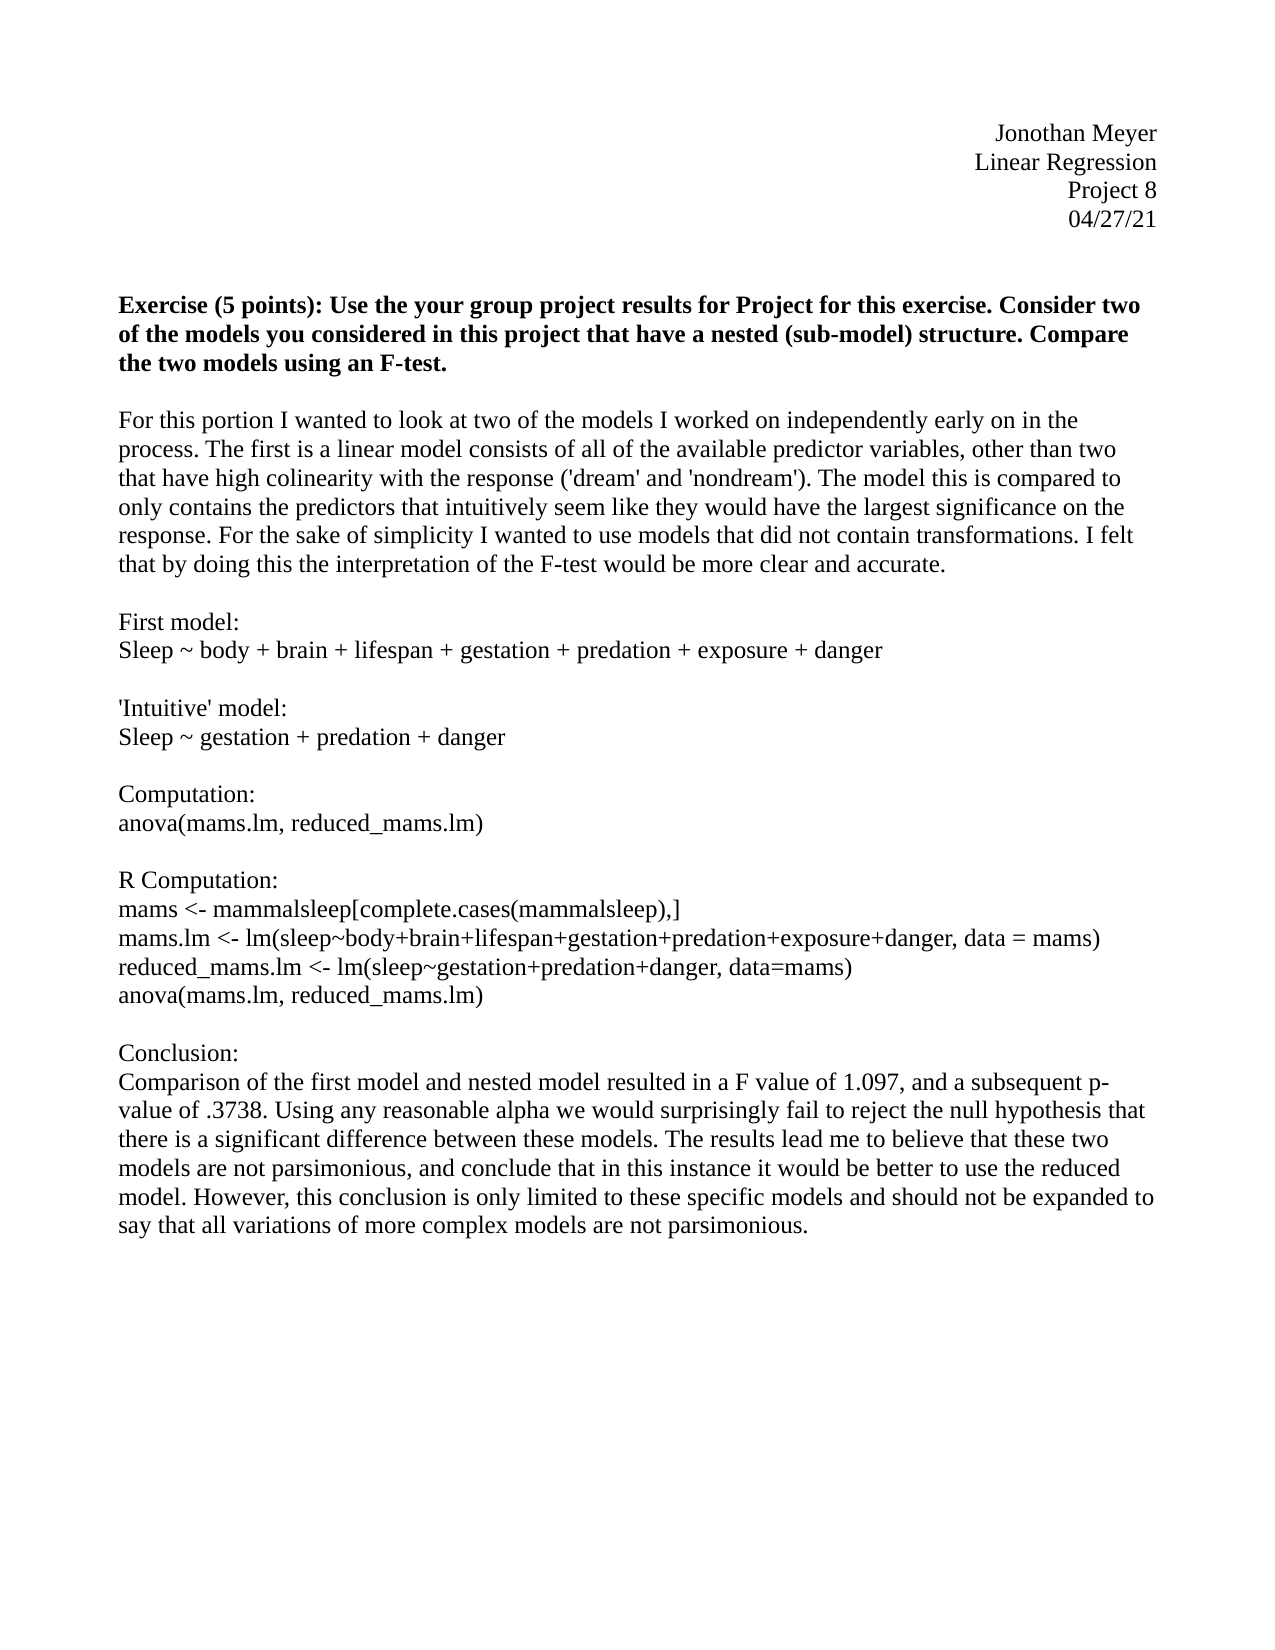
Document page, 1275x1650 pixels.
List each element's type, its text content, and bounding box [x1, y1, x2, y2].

text Sleep ~ body + brain + lifespan + gestation + predation + exposure + danger [118, 636, 1157, 664]
text R Computation: [118, 866, 1157, 894]
text For this portion I wanted to look at two of the models I worked on independently early on in the process. The first is a linear model consists of all of the available predictor variables, other than two that have high colinearity with the response ('dream' and 'nondream'). The model this is compared to only contains the predictors that intuitively seem like they would have the largest significance on the response. For the sake of simplicity I wanted to use models that did not contain transformations. I felt that by doing this the interpretation of the F-test would be more clear and accurate. [118, 406, 1157, 578]
text Comparison of the first model and nested model resulted in a F value of 1.097, and a subsequent p-value of .3738. Using any reasonable alpha we would surprisingly fail to reject the null hypothesis that there is a significant difference between these models. The results lead me to believe that these two models are not parsimonious, and conclude that in this instance it would be better to use the reduced model. However, this conclusion is only limited to these specific models and should not be expanded to say that all variations of more complex models are not parsimonious. [118, 1067, 1157, 1239]
text Conclusion: [118, 1038, 1157, 1067]
text First model: [118, 607, 1157, 636]
text Jonothan Meyer [118, 118, 1157, 147]
text Project 8 [118, 176, 1157, 204]
text anova(mams.lm, reduced_mams.lm) [118, 808, 1157, 837]
text Computation: [118, 779, 1157, 808]
text Sleep ~ gestation + predation + danger [118, 722, 1157, 751]
text mams.lm <- lm(sleep~body+brain+lifespan+gestation+predation+exposure+danger, data = mams) [118, 923, 1157, 952]
text reduced_mams.lm <- lm(sleep~gestation+predation+danger, data=mams) [118, 952, 1157, 981]
text mams <- mammalsleep[complete.cases(mammalsleep),] [118, 894, 1157, 923]
text 04/27/21 [118, 204, 1157, 233]
text Exercise (5 points): Use the your group project results for Project for this exercise. Consider two of the models you considered in this project that have a nested (sub-model) structure. Compare the two models using an F-test. [118, 291, 1157, 377]
text 'Intuitive' model: [118, 693, 1157, 722]
text anova(mams.lm, reduced_mams.lm) [118, 981, 1157, 1009]
text Linear Regression [118, 147, 1157, 176]
